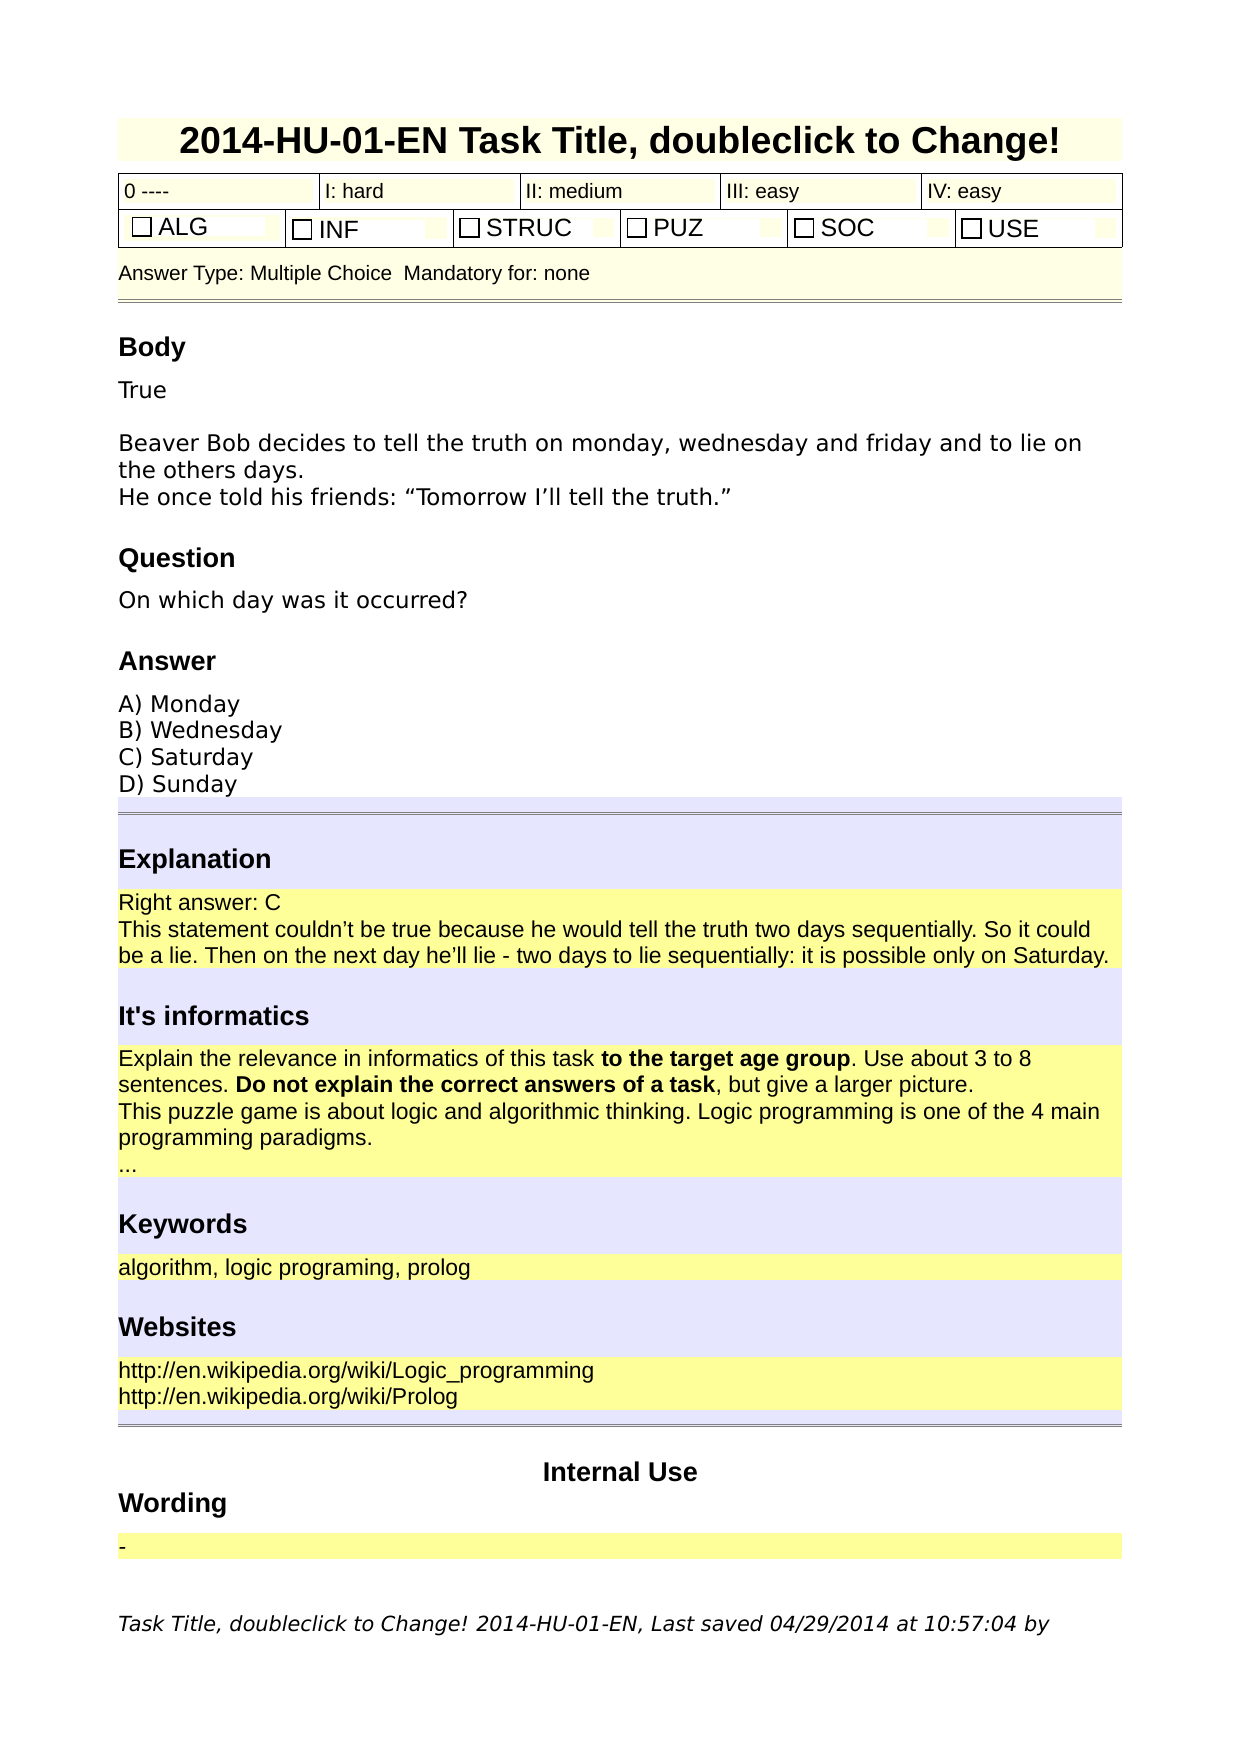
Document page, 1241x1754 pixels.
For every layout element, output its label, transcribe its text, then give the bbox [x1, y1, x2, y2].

table_header [788, 210, 955, 247]
table_header [956, 210, 1122, 247]
subtitle Internal Use [118, 1456, 1122, 1487]
table_header 0 ---- [119, 174, 319, 209]
table_header [454, 210, 620, 247]
table_header III: easy [721, 174, 921, 209]
text This puzzle game is about logic and algorithmic thinking. Logic programming is one of the 4 main programming paradigms. [118, 1098, 1122, 1151]
table_header I: hard [320, 174, 520, 209]
subtitle Wording [118, 1487, 1122, 1518]
subtitle Keywords [118, 1208, 1122, 1239]
text True [118, 377, 1122, 404]
table_header [621, 210, 787, 247]
text Right answer: C [118, 889, 1122, 916]
text He once told his friends: “Tomorrow I’ll tell the truth.” [118, 484, 1122, 510]
text Beaver Bob decides to tell the truth on monday, wednesday and friday and to lie on the others days. [118, 430, 1122, 484]
text A) Monday [118, 691, 1122, 717]
text B) Wednesday [118, 717, 1122, 744]
table_header II: medium [521, 174, 720, 209]
text D) Sunday [118, 771, 1122, 797]
subtitle Body [118, 331, 1122, 363]
text http://en.wikipedia.org/wiki/Prolog [118, 1383, 1122, 1410]
text This statement couldn’t be true because he would tell the truth two days sequentially. So it could be a lie. Then on the next day he’ll lie - two days to lie sequentially: it is possible only on Saturday. [118, 916, 1122, 968]
subtitle Question [118, 542, 1122, 573]
text http://en.wikipedia.org/wiki/Logic_programming [118, 1357, 1122, 1383]
text Answer Type: Multiple Choice Mandatory for: none [118, 261, 1122, 285]
subtitle Answer [118, 645, 1122, 676]
subtitle It's informatics [118, 999, 1122, 1031]
table_header IV: easy [922, 174, 1122, 209]
text C) Saturday [118, 744, 1122, 771]
subtitle Websites [118, 1311, 1122, 1343]
text - [118, 1533, 1122, 1559]
table_header [119, 210, 285, 247]
table_header [286, 210, 453, 247]
text Explain the relevance in informatics of this task to the target age group. Use about 3 to 8 sentences. Do not explain the correct answers of a task, but give a larger picture. [118, 1045, 1122, 1098]
subtitle Explanation [118, 843, 1122, 875]
title 2014-HU-01-EN Task Title, doubleclick to Change! [118, 118, 1122, 161]
text On which day was it occurred? [118, 587, 1122, 614]
text algorithm, logic programing, prolog [118, 1254, 1122, 1280]
text ... [118, 1151, 1122, 1177]
